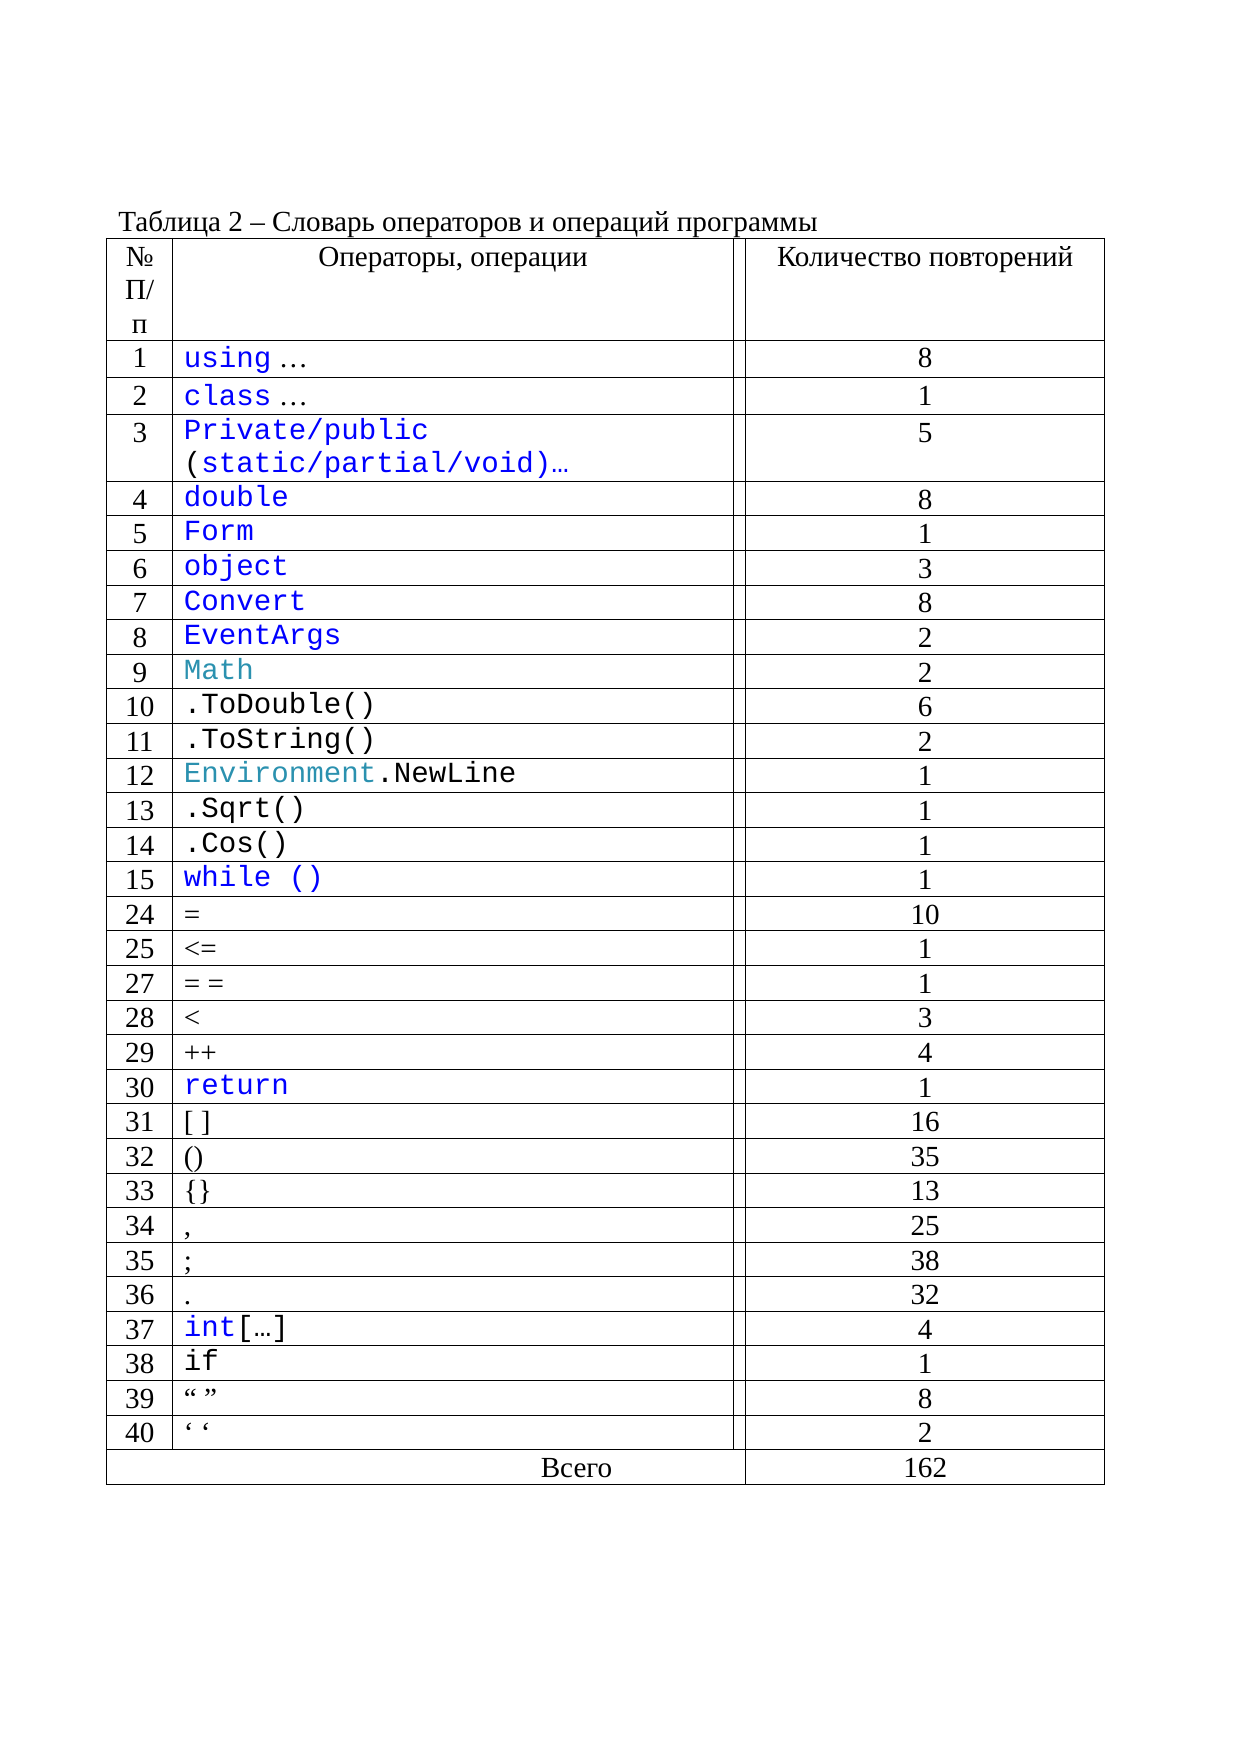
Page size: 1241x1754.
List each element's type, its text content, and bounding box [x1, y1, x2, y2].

table_cell 36 [107, 1277, 172, 1311]
table_cell () [173, 1139, 733, 1172]
table_cell [734, 724, 745, 757]
table_cell {} [173, 1174, 733, 1207]
table_cell .Sqrt() [173, 793, 733, 827]
table_cell 34 [107, 1208, 172, 1242]
table_cell [734, 828, 745, 861]
table_cell [734, 689, 745, 723]
table_cell 13 [107, 793, 172, 827]
table_cell 35 [107, 1243, 172, 1276]
table_cell < [173, 1001, 733, 1034]
table_cell [734, 620, 745, 654]
table_cell 1 [746, 759, 1104, 792]
table_cell Form [173, 516, 733, 550]
table_cell Convert [173, 586, 733, 619]
table_cell 1 [746, 966, 1104, 999]
table_cell return [173, 1070, 733, 1103]
table_cell = = [173, 966, 733, 999]
table_cell 25 [107, 931, 172, 965]
table_cell 3 [107, 415, 172, 481]
table_cell 8 [746, 586, 1104, 619]
table_cell if [173, 1346, 733, 1380]
table_cell 6 [107, 551, 172, 584]
table_cell 1 [746, 828, 1104, 861]
table_cell . [173, 1277, 733, 1311]
table_cell [734, 931, 745, 965]
table_cell [734, 862, 745, 896]
table_cell 29 [107, 1035, 172, 1069]
table_cell .Cos() [173, 828, 733, 861]
table_cell 27 [107, 966, 172, 999]
table_cell 10 [107, 689, 172, 723]
table_cell 2 [746, 724, 1104, 757]
table_cell “ ” [173, 1381, 733, 1414]
table_cell [734, 1139, 745, 1172]
table_cell 8 [746, 341, 1104, 377]
table_cell 1 [746, 931, 1104, 965]
table_cell 37 [107, 1312, 172, 1345]
table_cell EventArgs [173, 620, 733, 654]
table_cell object [173, 551, 733, 584]
table_cell 2 [746, 620, 1104, 654]
table_cell 11 [107, 724, 172, 757]
text Таблица 2 – Словарь операторов и операций программы [118, 204, 1122, 238]
table_cell [734, 897, 745, 930]
table_cell Math [173, 655, 733, 688]
table_cell 33 [107, 1174, 172, 1207]
table_cell [734, 586, 745, 619]
table_cell [734, 1174, 745, 1207]
table_header № П/п [107, 239, 172, 339]
table_cell [734, 551, 745, 584]
table_header Количество повторений [746, 239, 1104, 339]
table_cell int[…] [173, 1312, 733, 1345]
table_cell 4 [746, 1312, 1104, 1345]
table_cell [734, 1208, 745, 1242]
table_cell 8 [746, 482, 1104, 515]
table_cell 13 [746, 1174, 1104, 1207]
table_cell 32 [107, 1139, 172, 1172]
table_cell 4 [107, 482, 172, 515]
table_header [734, 239, 745, 339]
table_cell [734, 1035, 745, 1069]
table_cell 16 [746, 1104, 1104, 1138]
table_cell 10 [746, 897, 1104, 930]
table_cell ‘ ‘ [173, 1416, 733, 1449]
table_cell 6 [746, 689, 1104, 723]
table_cell 2 [746, 655, 1104, 688]
table_cell 39 [107, 1381, 172, 1414]
table_cell 38 [107, 1346, 172, 1380]
table_cell , [173, 1208, 733, 1242]
table_cell [734, 655, 745, 688]
table_cell Private/public (static/partial/void)… [173, 415, 733, 481]
table_cell 25 [746, 1208, 1104, 1242]
table_cell [734, 516, 745, 550]
table_cell 2 [746, 1416, 1104, 1449]
table_cell 8 [107, 620, 172, 654]
table_header Операторы, операции [173, 239, 733, 339]
table_cell 162 [746, 1450, 1104, 1484]
table_cell [734, 1381, 745, 1414]
table_cell double [173, 482, 733, 515]
table_cell ; [173, 1243, 733, 1276]
table_cell 30 [107, 1070, 172, 1103]
table_cell 1 [746, 378, 1104, 414]
table_cell [734, 1070, 745, 1103]
table_cell 12 [107, 759, 172, 792]
table_cell [734, 966, 745, 999]
table_cell 14 [107, 828, 172, 861]
table_cell 1 [107, 341, 172, 377]
table_cell 35 [746, 1139, 1104, 1172]
table_cell 32 [746, 1277, 1104, 1311]
table_cell [734, 1243, 745, 1276]
table_cell [734, 1104, 745, 1138]
table_cell 28 [107, 1001, 172, 1034]
table_cell = [173, 897, 733, 930]
table_cell ++ [173, 1035, 733, 1069]
table_cell [734, 1277, 745, 1311]
table_cell 4 [746, 1035, 1104, 1069]
table_cell 1 [746, 1070, 1104, 1103]
table_cell 9 [107, 655, 172, 688]
table_cell 1 [746, 1346, 1104, 1380]
table_cell 2 [107, 378, 172, 414]
table_cell [734, 482, 745, 515]
table_cell 24 [107, 897, 172, 930]
table_cell [734, 341, 745, 377]
table_cell Всего [107, 1450, 745, 1484]
table_cell [734, 759, 745, 792]
table_cell [734, 1346, 745, 1380]
table_cell 5 [107, 516, 172, 550]
table_cell 31 [107, 1104, 172, 1138]
table_cell 38 [746, 1243, 1104, 1276]
table_cell [ ] [173, 1104, 733, 1138]
table_cell [734, 1312, 745, 1345]
table_cell 8 [746, 1381, 1104, 1414]
table_cell 7 [107, 586, 172, 619]
table_cell 5 [746, 415, 1104, 481]
table_cell .ToString() [173, 724, 733, 757]
table_cell [734, 1001, 745, 1034]
table_cell 15 [107, 862, 172, 896]
table_cell using … [173, 341, 733, 377]
table_cell [734, 378, 745, 414]
table_cell <= [173, 931, 733, 965]
table_cell 1 [746, 862, 1104, 896]
table_cell while () [173, 862, 733, 896]
table_cell 1 [746, 793, 1104, 827]
table_cell 40 [107, 1416, 172, 1449]
table_cell [734, 1416, 745, 1449]
table_cell [734, 793, 745, 827]
table_cell [734, 415, 745, 481]
table_cell .ToDouble() [173, 689, 733, 723]
table_cell 1 [746, 516, 1104, 550]
table_cell 3 [746, 551, 1104, 584]
table_cell class … [173, 378, 733, 414]
table_cell 3 [746, 1001, 1104, 1034]
table_cell Environment.NewLine [173, 759, 733, 792]
